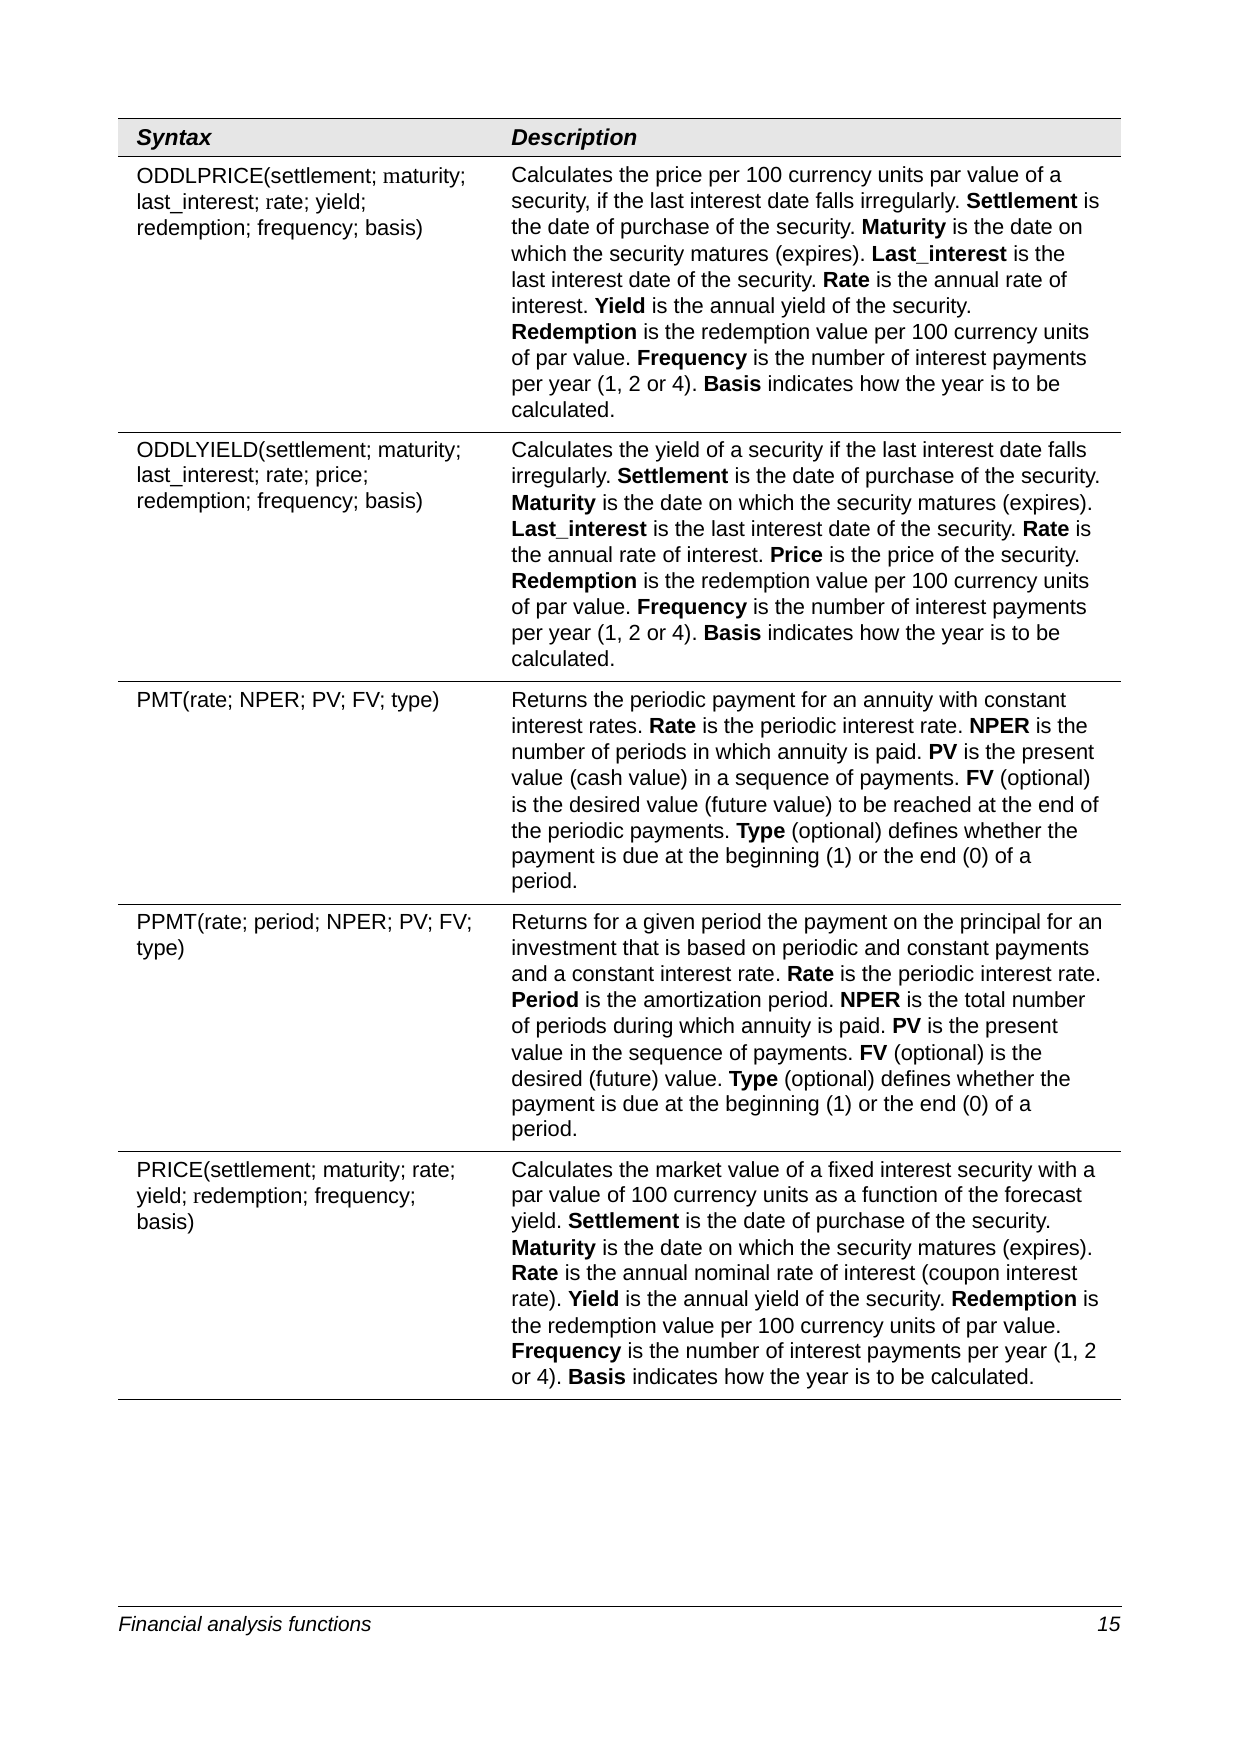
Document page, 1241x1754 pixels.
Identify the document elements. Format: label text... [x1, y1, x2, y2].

table_header Syntax [118, 119, 493, 156]
table_cell Calculates the price per 100 currency units par value of a security, if the last interest date falls irregularly. Settlement is the date of purchase of the security. Maturity is the date on which the security matures (expires). Last_interest is the last interest date of the security. Rate is the annual rate of interest. Yield is the annual yield of the security. Redemption is the redemption value per 100 currency units of par value. Frequency is the number of interest payments per year (1, 2 or 4). Basis indicates how the year is to be calculated. [493, 157, 1121, 432]
table_cell PMT(rate; NPER; PV; FV; type) [118, 682, 493, 903]
table_cell Calculates the yield of a security if the last interest date falls irregularly. Settlement is the date of purchase of the security. Maturity is the date on which the security matures (expires). Last_interest is the last interest date of the security. Rate is the annual rate of interest. Price is the price of the security. Redemption is the redemption value per 100 currency units of par value. Frequency is the number of interest payments per year (1, 2 or 4). Basis indicates how the year is to be calculated. [493, 433, 1121, 681]
table_cell Calculates the market value of a fixed interest security with a par value of 100 currency units as a function of the forecast yield. Settlement is the date of purchase of the security. Maturity is the date on which the security matures (expires). Rate is the annual nominal rate of interest (coupon interest rate). Yield is the annual yield of the security. Redemption is the redemption value per 100 currency units of par value. Frequency is the number of interest payments per year (1, 2 or 4). Basis indicates how the year is to be calculated. [493, 1152, 1121, 1399]
table_cell PPMT(rate; period; NPER; PV; FV; type) [118, 905, 493, 1151]
table_header Description [493, 119, 1121, 156]
table_cell ODDLYIELD(settlement; maturity; last_interest; rate; price; redemption; frequency; basis) [118, 433, 493, 681]
table_cell Returns the periodic payment for an annuity with constant interest rates. Rate is the periodic interest rate. NPER is the number of periods in which annuity is paid. PV is the present value (cash value) in a sequence of payments. FV (optional) is the desired value (future value) to be reached at the end of the periodic payments. Type (optional) defines whether the payment is due at the beginning (1) or the end (0) of a period. [493, 682, 1121, 903]
table_cell PRICE(settlement; maturity; rate; yield; redemption; frequency; basis) [118, 1152, 493, 1399]
table_cell ODDLPRICE(settlement; maturity; last_interest; rate; yield; redemption; frequency; basis) [118, 157, 493, 432]
table_cell Returns for a given period the payment on the principal for an investment that is based on periodic and constant payments and a constant interest rate. Rate is the periodic interest rate. Period is the amortization period. NPER is the total number of periods during which annuity is paid. PV is the present value in the sequence of payments. FV (optional) is the desired (future) value. Type (optional) defines whether the payment is due at the beginning (1) or the end (0) of a period. [493, 905, 1121, 1151]
